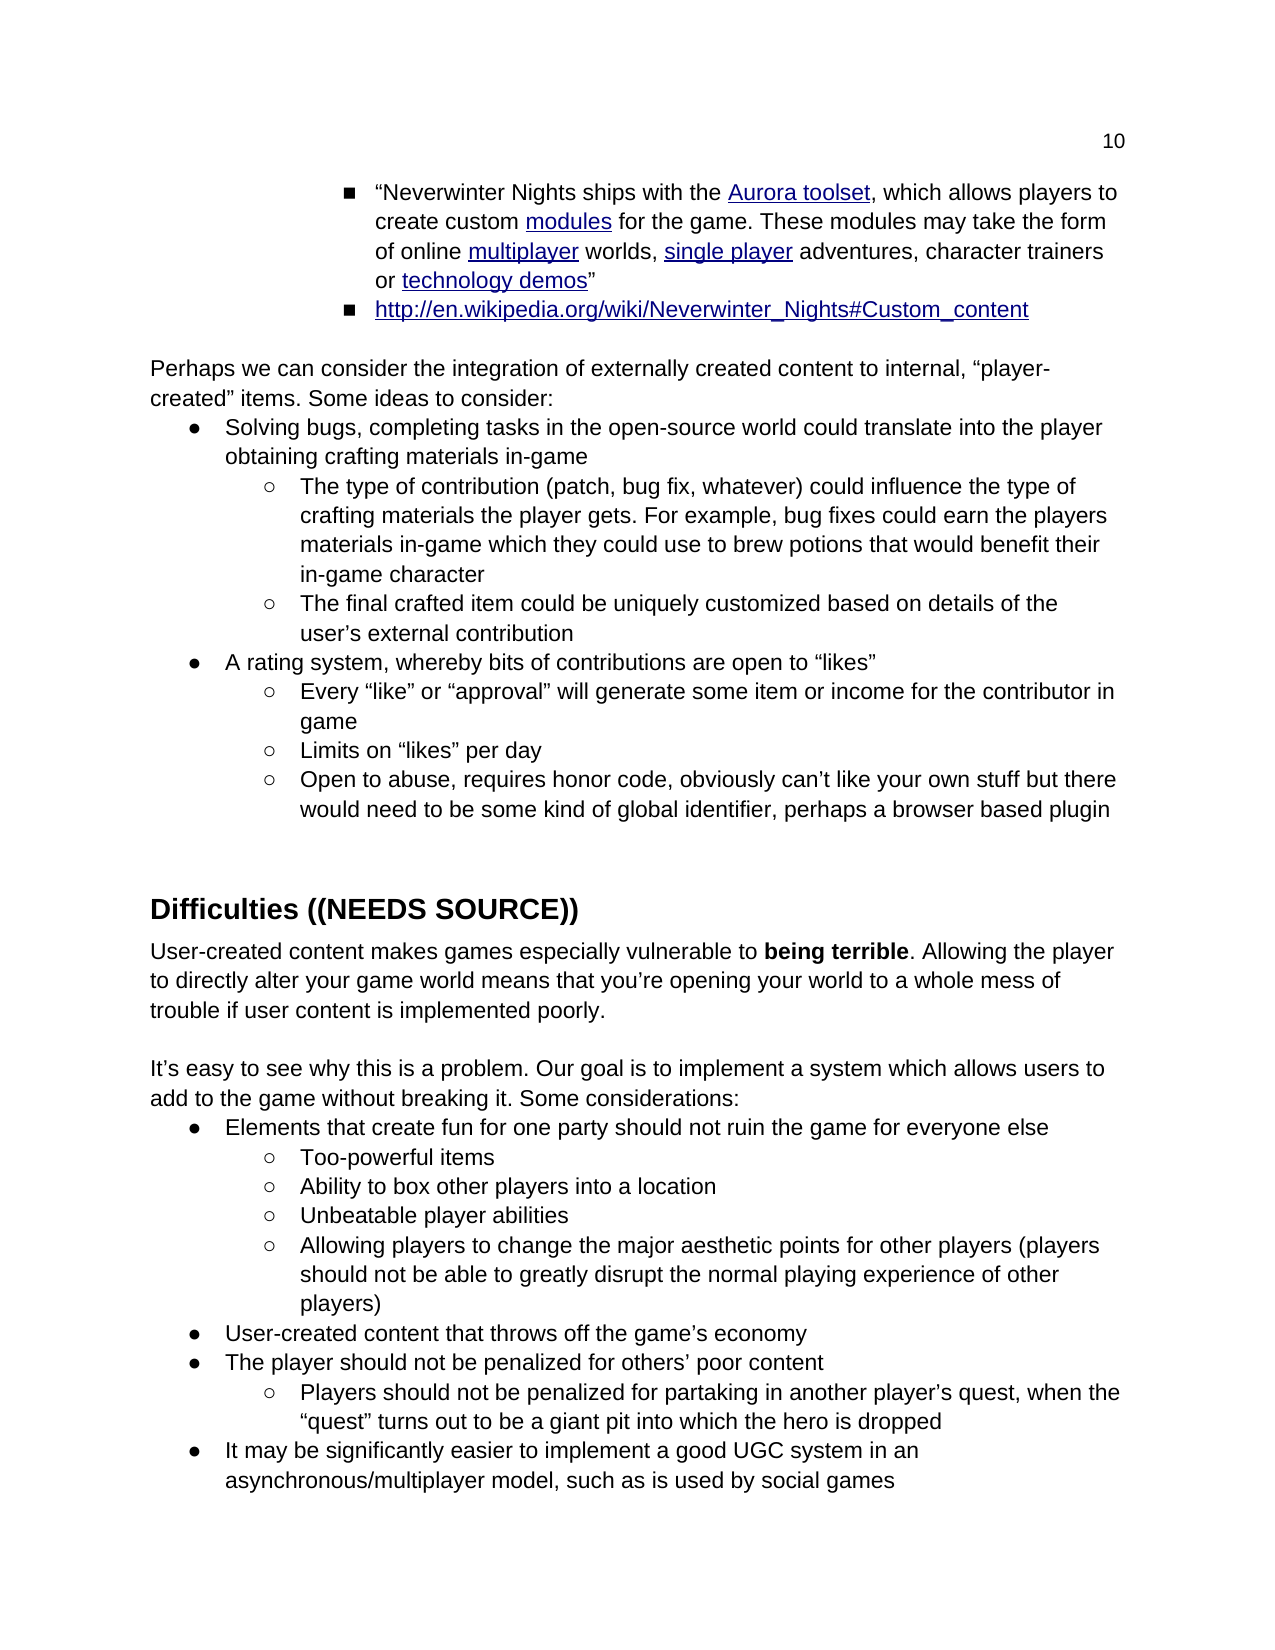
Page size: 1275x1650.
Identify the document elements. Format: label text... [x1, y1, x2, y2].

list Solving bugs, completing tasks in the open-source world could translate into the player obtaining crafting materials in-game [187, 415, 1125, 470]
text User-created content makes games especially vulnerable to being terrible. Allowing the player to directly alter your game world means that you’re opening your world to a whole mess of trouble if user content is implemented poorly. [150, 938, 1125, 1023]
list A rating system, whereby bits of contributions are open to “likes” [187, 650, 1125, 675]
list Limits on “likes” per day [262, 738, 1125, 763]
subtitle Difficulties ((NEEDS SOURCE)) [150, 893, 1125, 925]
list User-created content that throws off the game’s economy [187, 1320, 1125, 1346]
list Elements that create fun for one party should not ruin the game for everyone else [187, 1115, 1125, 1140]
text Perhaps we can consider the integration of externally created content to internal, “player-created” items. Some ideas to consider: [150, 356, 1125, 411]
list Players should not be penalized for partaking in another player’s quest, when the “quest” turns out to be a giant pit into which the hero is dropped [262, 1379, 1125, 1434]
list “Neverwinter Nights ships with the Aurora toolset, which allows players to create custom modules for the game. These modules may take the form of online multiplayer worlds, single player adventures, character trainers or technology demos” [150, 180, 1125, 293]
list http://en.wikipedia.org/wiki/Neverwinter_Nights#Custom_content [150, 297, 1125, 323]
list Too-powerful items [262, 1144, 1125, 1170]
list Allowing players to change the major aesthetic points for other players (players should not be able to greatly disrupt the normal playing experience of other players) [262, 1232, 1125, 1317]
list Ability to box other players into a location [262, 1173, 1125, 1199]
list Open to abuse, requires honor code, obviously can’t like your own stuff but there would need to be some kind of global identifier, perhaps a browser based plugin [262, 767, 1125, 822]
list Unbeatable player abilities [262, 1203, 1125, 1228]
list The final crafted item could be uniquely customized based on details of the user’s external contribution [262, 591, 1125, 646]
text It’s easy to see why this is a problem. Our goal is to implement a system which allows users to add to the game without breaking it. Some considerations: [150, 1056, 1125, 1111]
list The type of contribution (patch, bug fix, whatever) could influence the type of crafting materials the player gets. For example, bug fixes could earn the players materials in-game which they could use to brew potions that would benefit their in-game character [262, 473, 1125, 587]
list The player should not be penalized for others’ poor content [187, 1350, 1125, 1375]
list Every “like” or “approval” will generate some item or income for the contributor in game [262, 679, 1125, 734]
list It may be significantly easier to implement a good UGC system in an asynchronous/multiplayer model, such as is used by social games [187, 1438, 1125, 1493]
